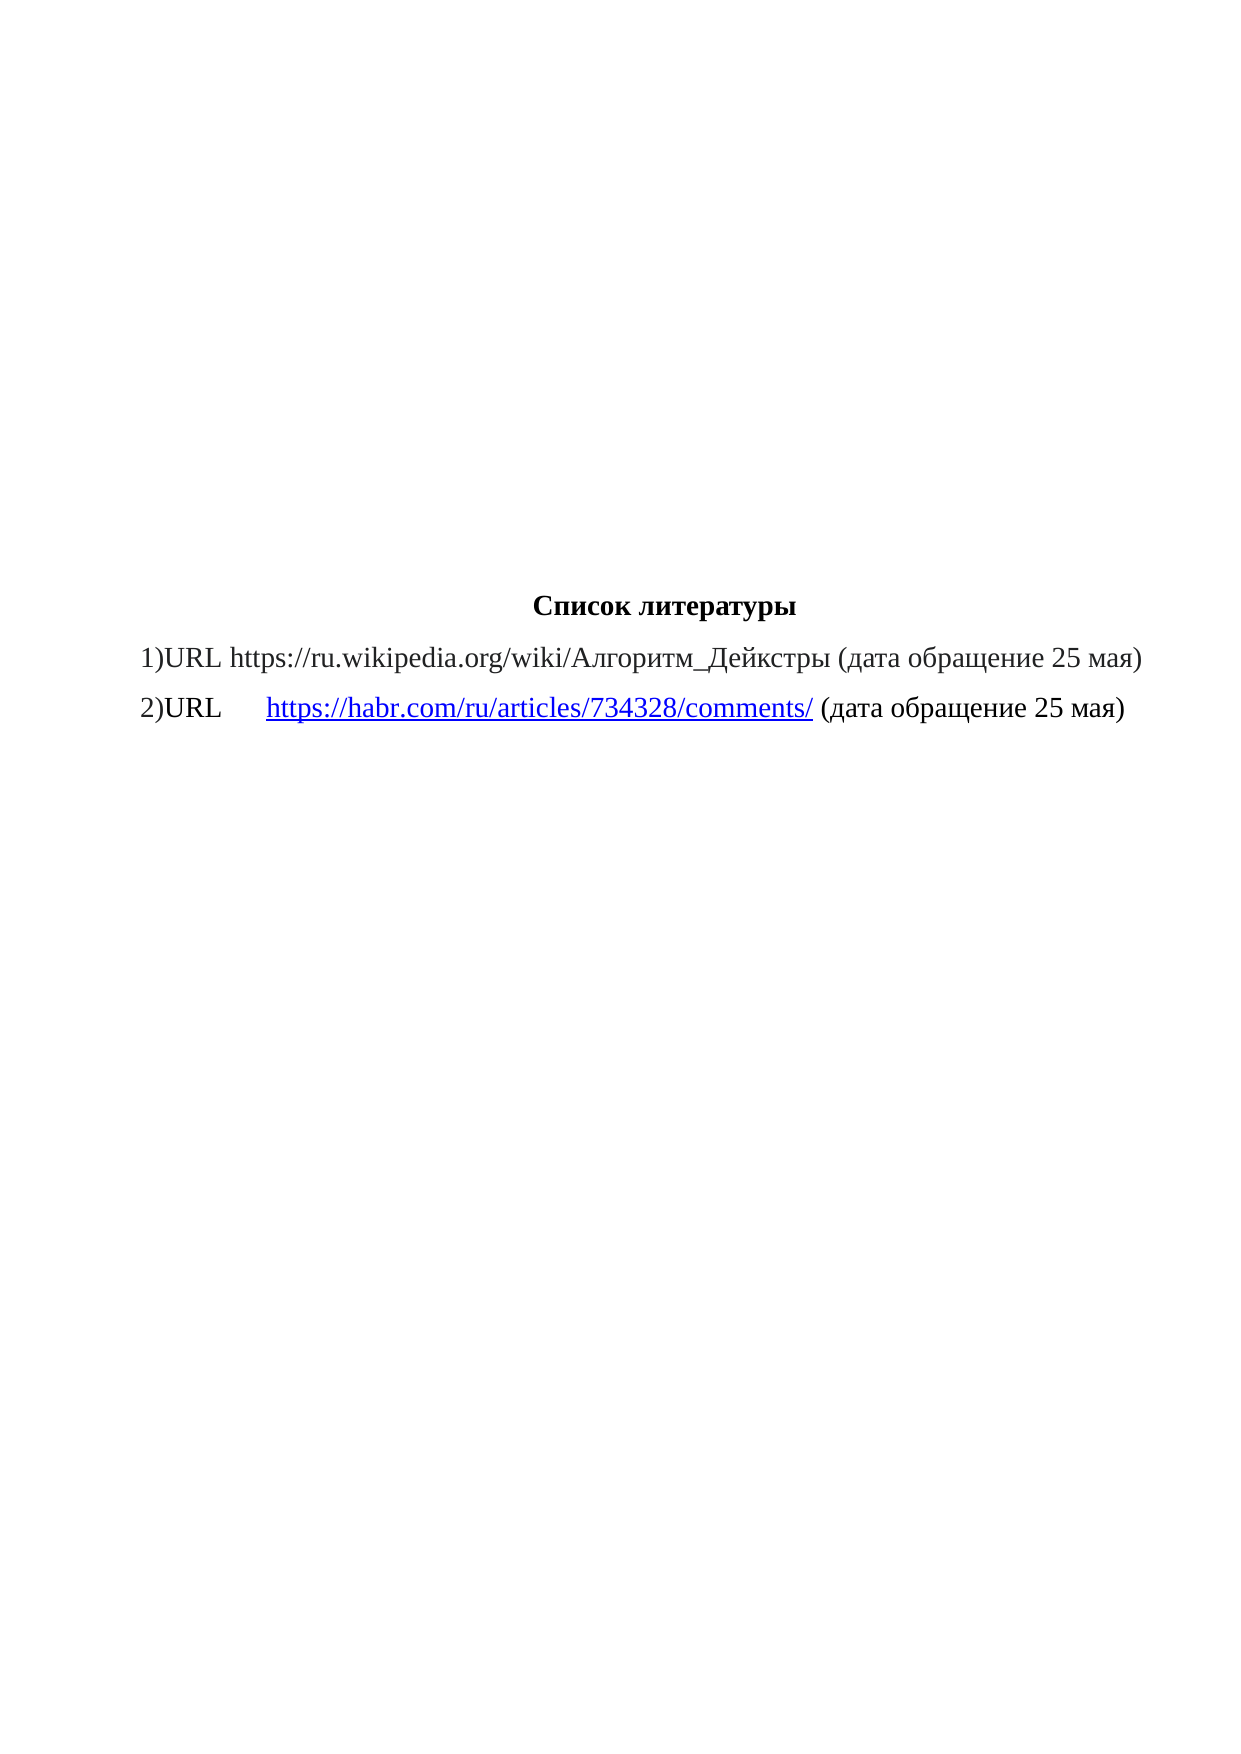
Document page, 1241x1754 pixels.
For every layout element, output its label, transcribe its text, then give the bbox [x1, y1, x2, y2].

text Список литературы [177, 588, 1152, 621]
list URL https://habr.com/ru/articles/734328/comments/ (дата обращение 25 мая) [140, 690, 1152, 724]
list URL https://ru.wikipedia.org/wiki/Алгоритм_Дейкстры (дата обращение 25 мая) [140, 640, 1152, 673]
